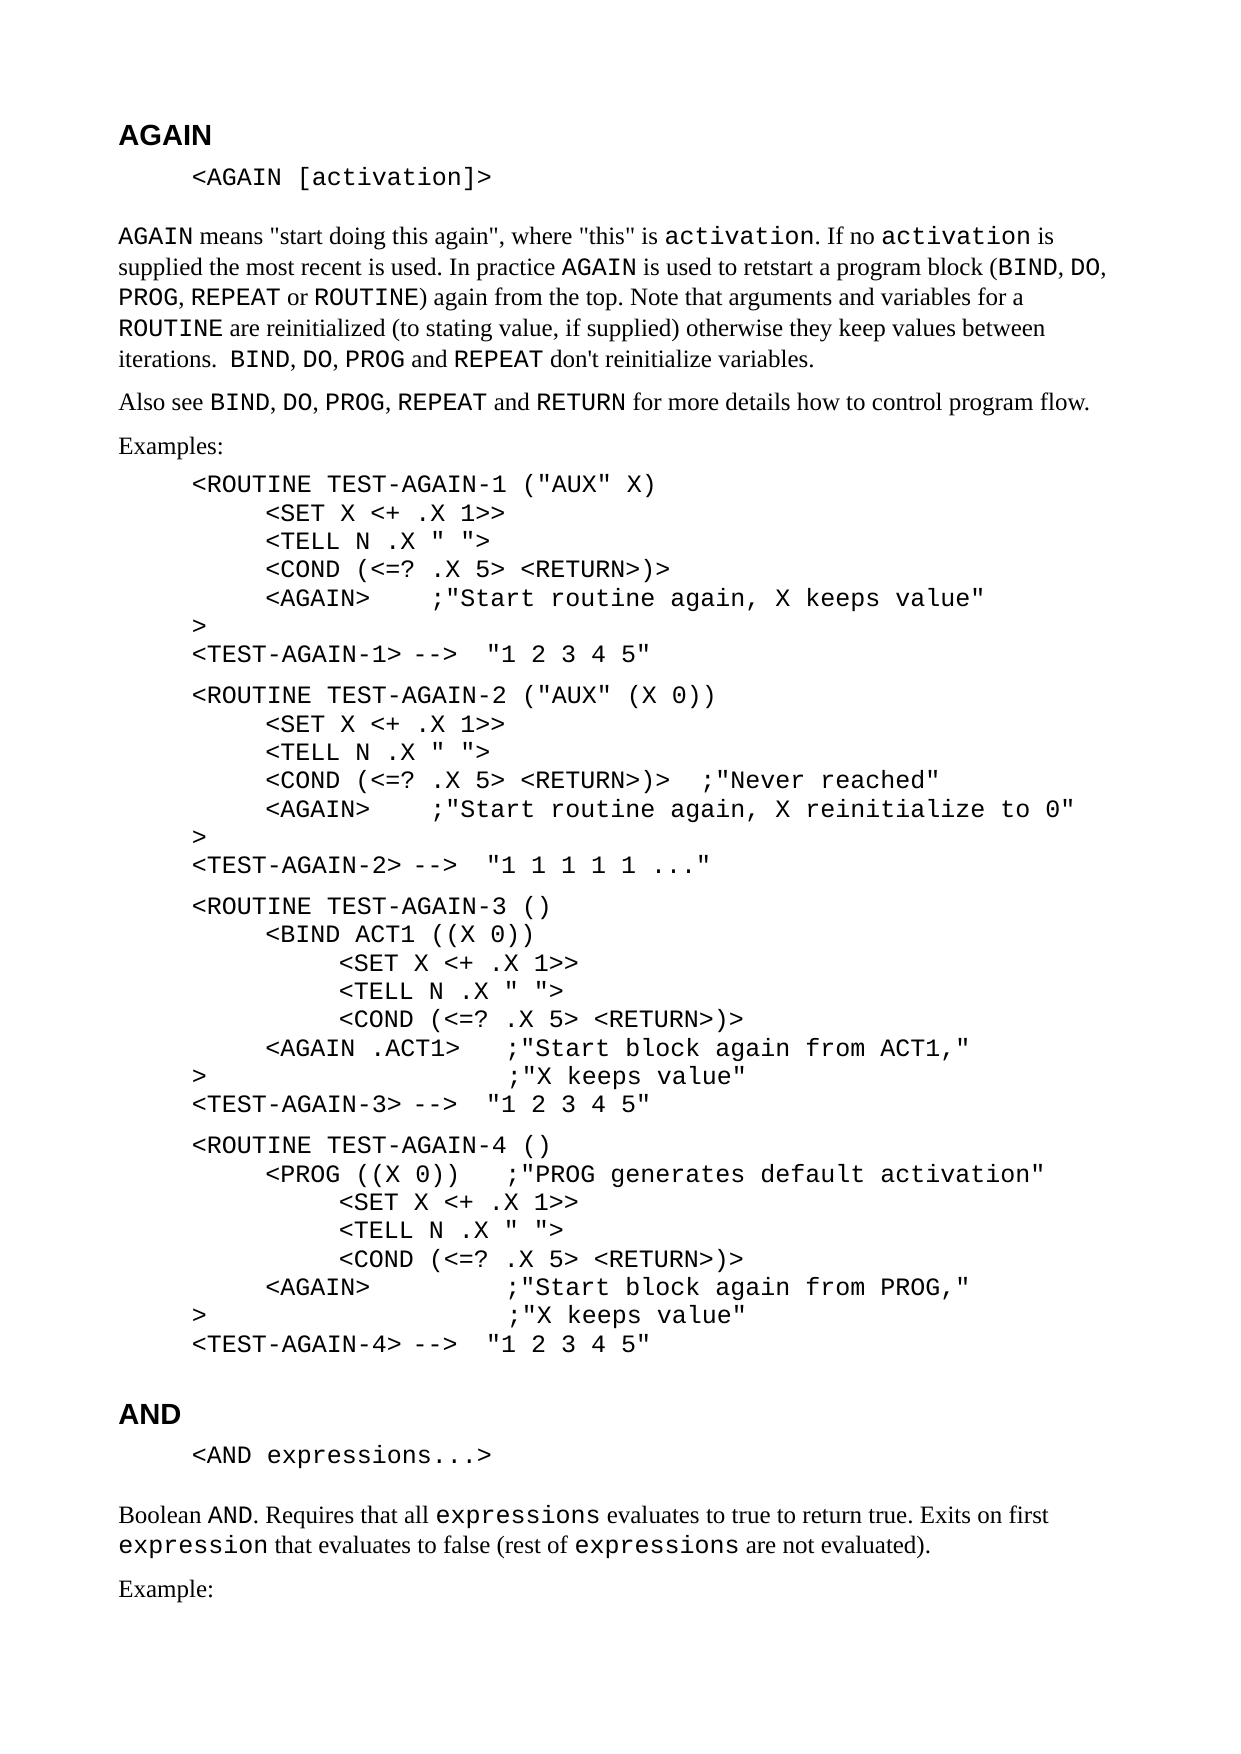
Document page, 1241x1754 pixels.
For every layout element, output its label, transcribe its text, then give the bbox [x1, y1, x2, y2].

text AGAIN means "start doing this again", where "this" is activation. If no activation is supplied the most recent is used. In practice AGAIN is used to retstart a program block (BIND, DO, PROG, REPEAT or ROUTINE) again from the top. Note that arguments and variables for a ROUTINE are reinitialized (to stating value, if supplied) otherwise they keep values between iterations. BIND, DO, PROG and REPEAT don't reinitialize variables. [118, 221, 1122, 375]
text Example: [118, 1574, 1122, 1603]
text Boolean AND. Requires that all expressions evaluates to true to return true. Exits on first expression that evaluates to false (rest of expressions are not evaluated). [118, 1500, 1122, 1561]
text <AGAIN [activation]> [192, 164, 1122, 192]
text <AND expressions...> [192, 1443, 1122, 1471]
subtitle AGAIN [118, 118, 1122, 152]
text <ROUTINE TEST-AGAIN-3 () <BIND ACT1 ((X 0)) <SET X <+ .X 1>> <TELL N .X " "> <COND (<=? .X 5> <RETURN>)> <AGAIN .ACT1> ;"Start block again from ACT1," > ;"X keeps value" <TEST-AGAIN-3> --> "1 2 3 4 5" [118, 894, 1122, 1120]
text Also see BIND, DO, PROG, REPEAT and RETURN for more details how to control program flow. [118, 387, 1122, 418]
text Examples: [118, 431, 1122, 459]
text <ROUTINE TEST-AGAIN-2 ("AUX" (X 0)) <SET X <+ .X 1>> <TELL N .X " "> <COND (<=? .X 5> <RETURN>)> ;"Never reached" <AGAIN> ;"Start routine again, X reinitialize to 0" > <TEST-AGAIN-2> --> "1 1 1 1 1 ..." [118, 683, 1122, 881]
text <ROUTINE TEST-AGAIN-4 () <PROG ((X 0)) ;"PROG generates default activation" <SET X <+ .X 1>> <TELL N .X " "> <COND (<=? .X 5> <RETURN>)> <AGAIN> ;"Start block again from PROG," > ;"X keeps value" <TEST-AGAIN-4> --> "1 2 3 4 5" [118, 1133, 1122, 1359]
text <ROUTINE TEST-AGAIN-1 ("AUX" X) <SET X <+ .X 1>> <TELL N .X " "> <COND (<=? .X 5> <RETURN>)> <AGAIN> ;"Start routine again, X keeps value" > <TEST-AGAIN-1> --> "1 2 3 4 5" [118, 472, 1122, 670]
subtitle AND [118, 1397, 1122, 1431]
